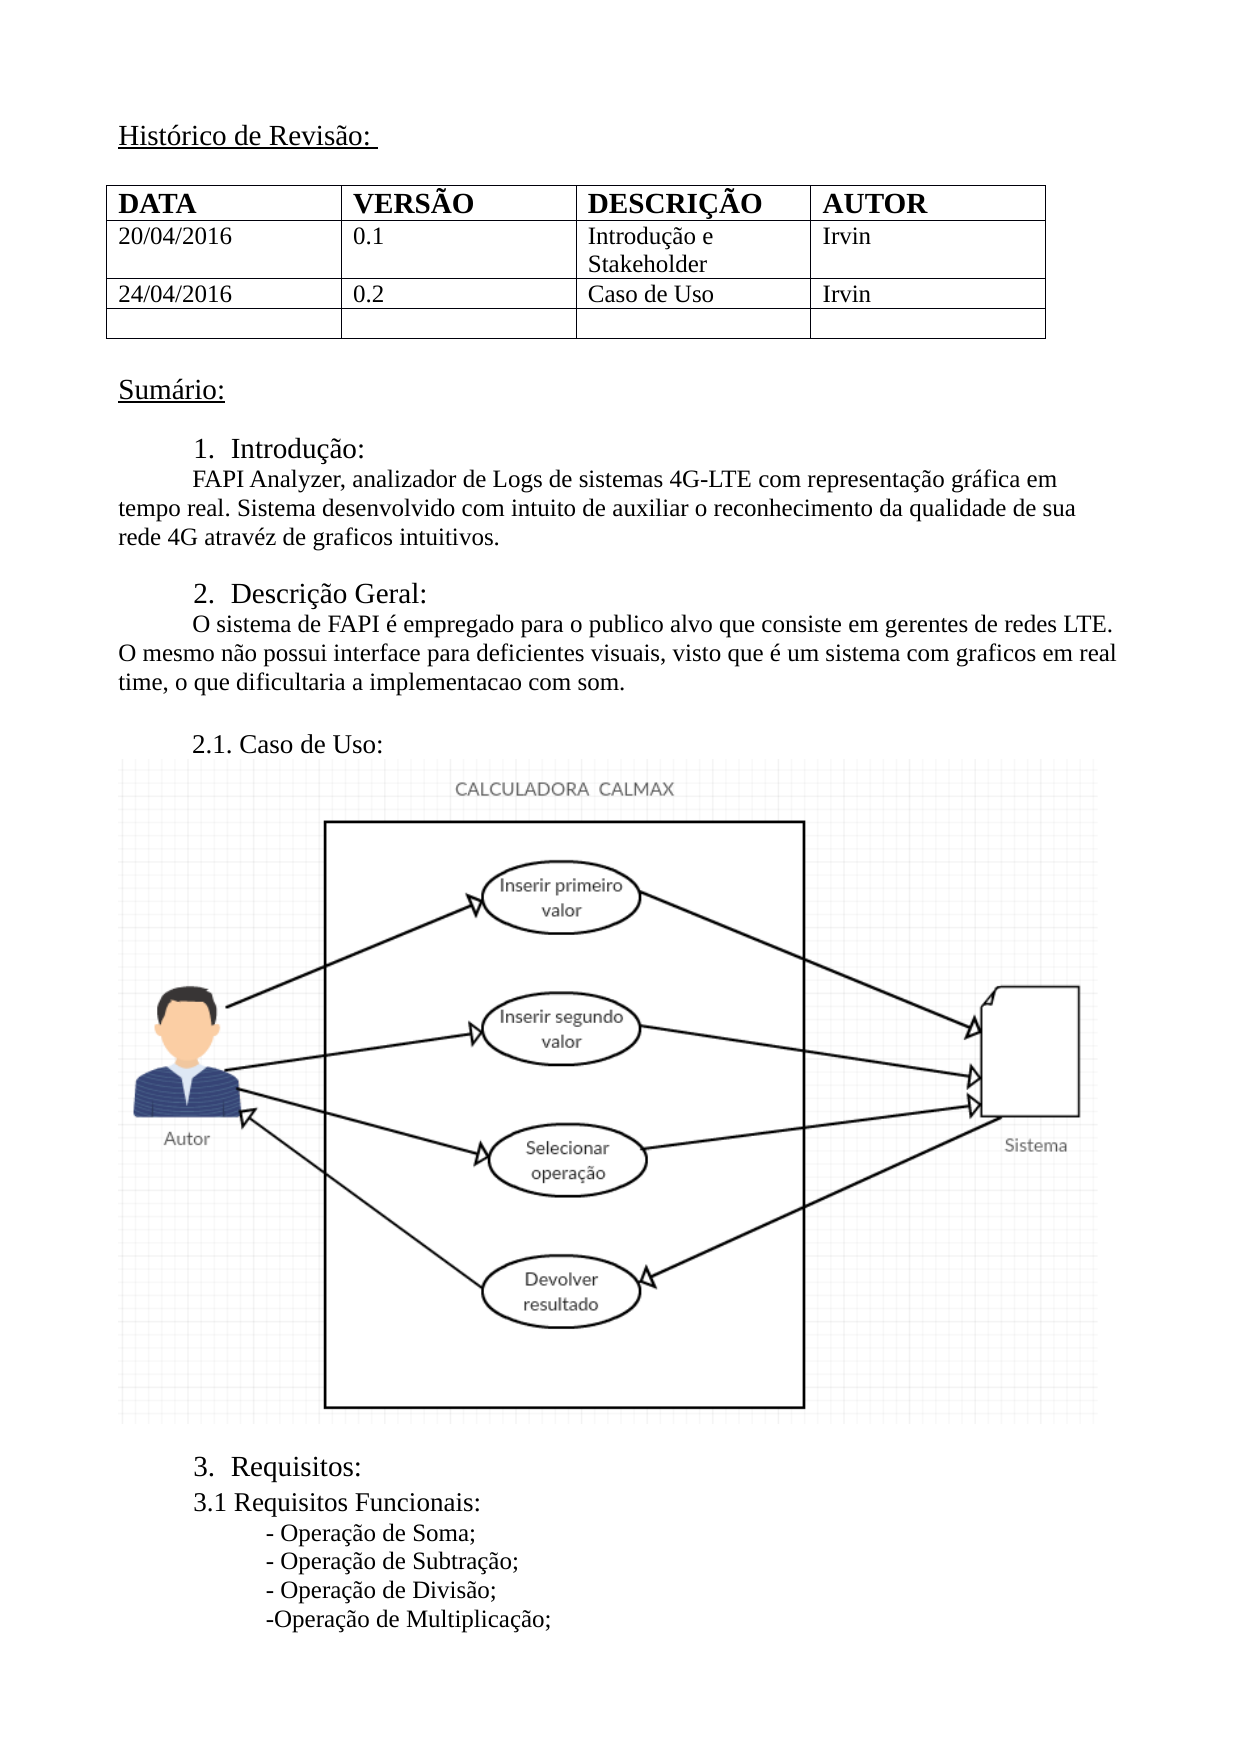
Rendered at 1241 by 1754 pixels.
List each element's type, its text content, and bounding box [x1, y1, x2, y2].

text - Operação de Soma; - Operação de Subtração; - Operação de Divisão; -Operação de Multiplicação; [266, 1518, 1122, 1633]
table_cell 20/04/2016 [107, 221, 341, 278]
table_cell [811, 309, 1045, 338]
subtitle Descrição Geral: [193, 576, 1122, 609]
table_header VERSÃO [342, 186, 576, 220]
table_cell Irvin [811, 221, 1045, 278]
table_header DATA [107, 186, 341, 220]
subtitle 3.1 Requisitos Funcionais: [119, 1486, 1122, 1518]
table_cell Caso de Uso [577, 279, 810, 308]
table_cell [342, 309, 576, 338]
text O sistema de FAPI é empregado para o publico alvo que consiste em gerentes de redes LTE. O mesmo não possui interface para deficientes visuais, visto que é um sistema com graficos em real time, o que dificultaria a implementacao com som. [118, 609, 1122, 696]
table_cell Irvin [811, 279, 1045, 308]
table_cell Introdução e Stakeholder [577, 221, 810, 278]
text Sumário: [118, 372, 1122, 406]
table_header DESCRIÇÃO [577, 186, 810, 220]
subtitle 2.1. Caso de Uso: [118, 728, 1122, 760]
table_cell 24/04/2016 [107, 279, 341, 308]
table_cell 0.2 [342, 279, 576, 308]
table_cell [577, 309, 810, 338]
text Histórico de Revisão: [118, 118, 1122, 185]
table_cell [107, 309, 341, 338]
subtitle Requisitos: [193, 1449, 1122, 1482]
picture [118, 759, 1098, 1424]
table_cell 0.1 [342, 221, 576, 278]
table_header AUTOR [811, 186, 1045, 220]
text FAPI Analyzer, analizador de Logs de sistemas 4G-LTE com representação gráfica em tempo real. Sistema desenvolvido com intuito de auxiliar o reconhecimento da qualidade de sua rede 4G atravéz de graficos intuitivos. [118, 464, 1122, 551]
subtitle Introdução: [193, 431, 1122, 464]
